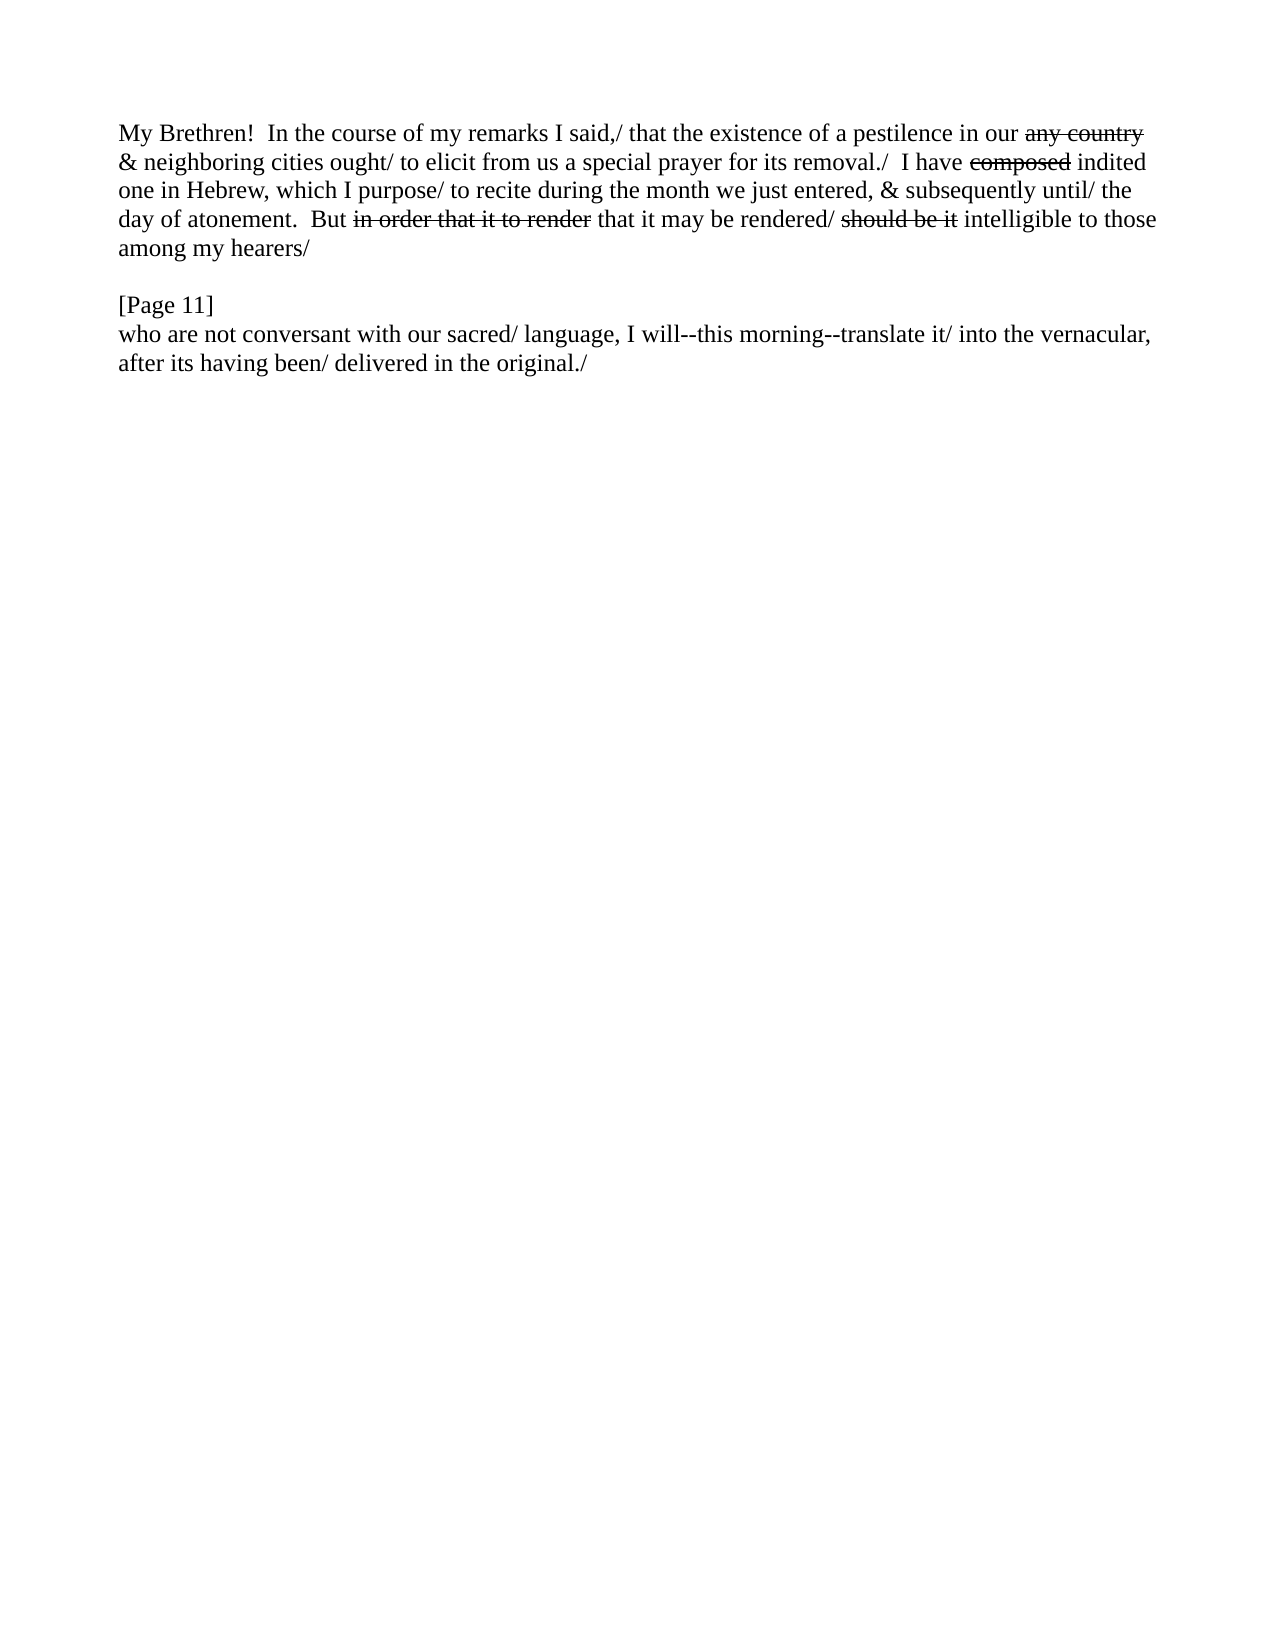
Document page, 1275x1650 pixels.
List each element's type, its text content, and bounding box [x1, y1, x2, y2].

text [Page 11] [118, 291, 1157, 319]
text who are not conversant with our sacred/ language, I will--this morning--translate it/ into the vernacular, after its having been/ delivered in the original./ [118, 319, 1157, 377]
text My Brethren! In the course of my remarks I said,/ that the existence of a pestilence in our any country & neighboring cities ought/ to elicit from us a special prayer for its removal./ I have composed indited one in Hebrew, which I purpose/ to recite during the month we just entered, & subsequently until/ the day of atonement. But in order that it to render that it may be rendered/ should be it intelligible to those among my hearers/ [118, 118, 1157, 262]
